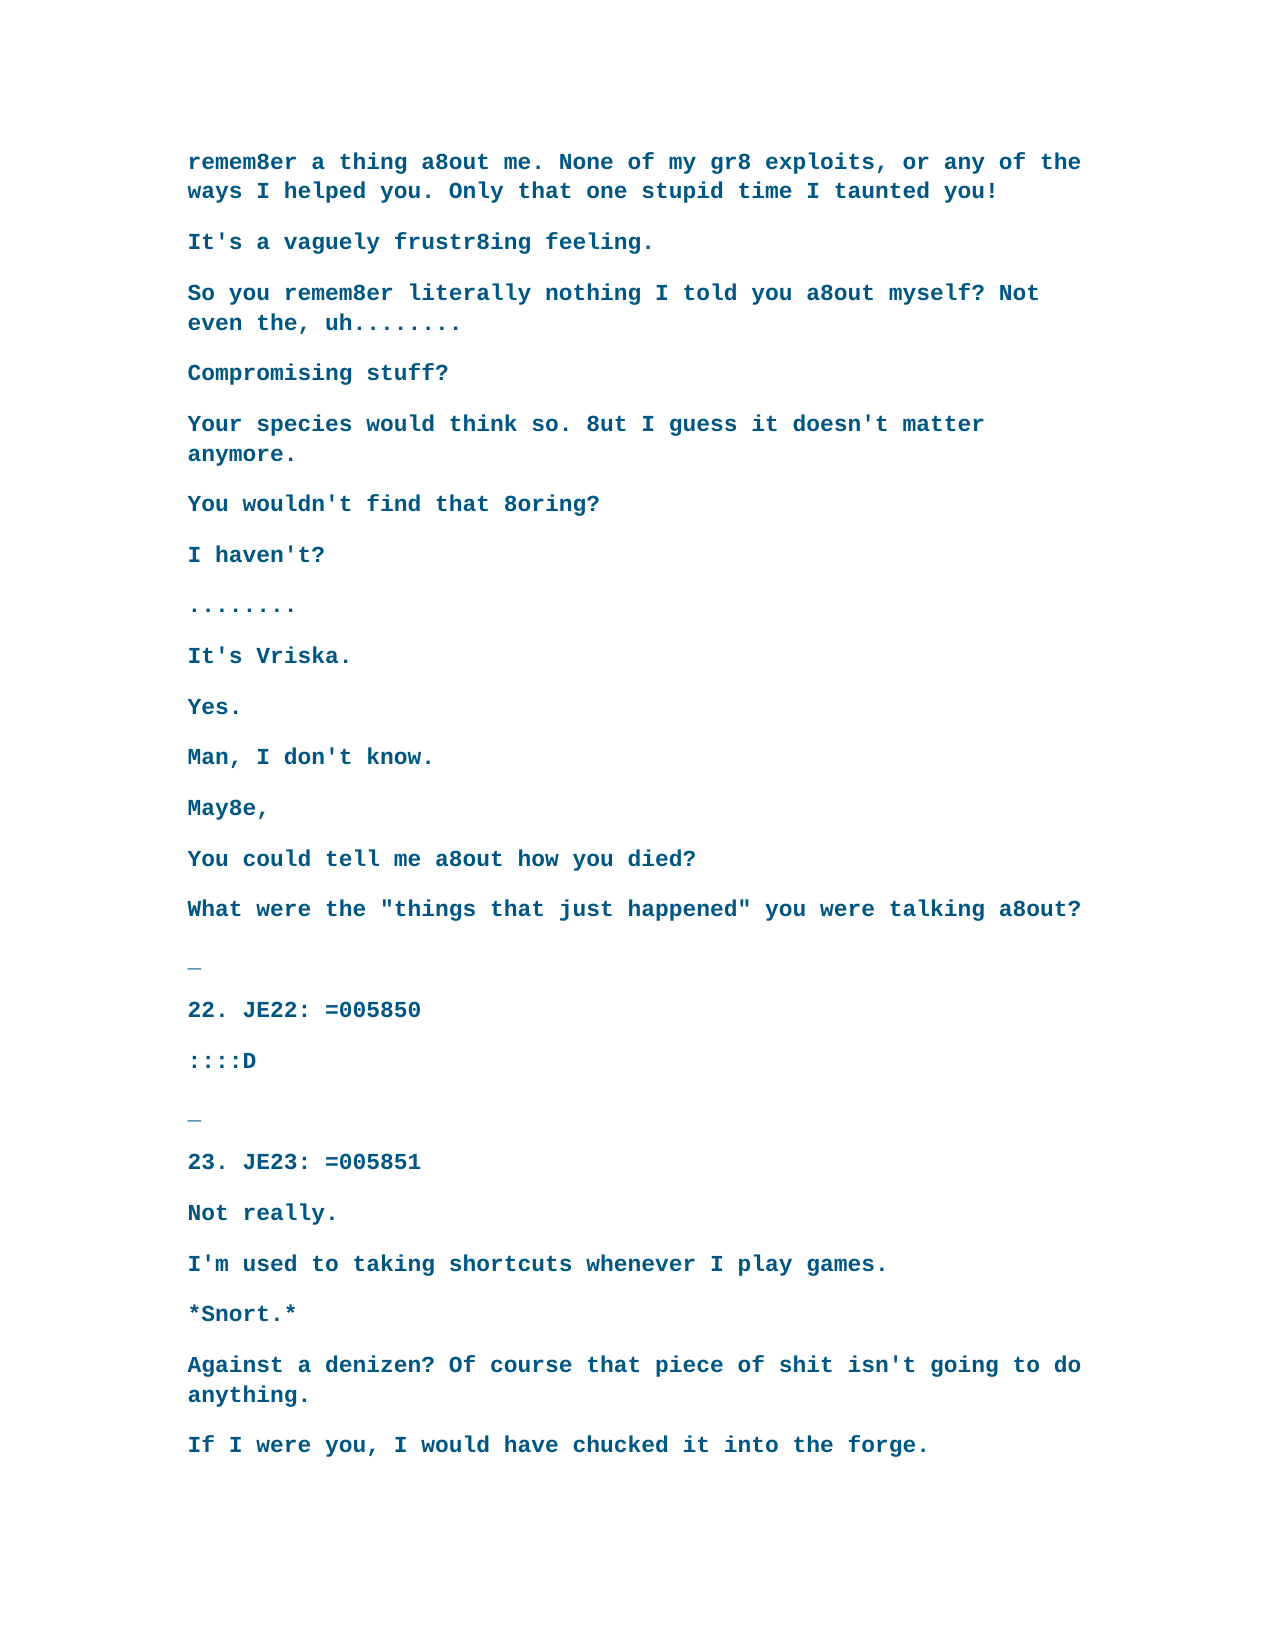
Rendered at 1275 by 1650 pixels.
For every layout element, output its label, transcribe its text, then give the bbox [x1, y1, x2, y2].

text You wouldn't find that 8oring? [187, 492, 1087, 518]
text _ [187, 1100, 1087, 1126]
text Your species would think so. 8ut I guess it doesn't matter anymore. [187, 412, 1087, 468]
text So you remem8er literally nothing I told you a8out myself? Not even the, uh........ [187, 281, 1087, 337]
text You could tell me a8out how you died? [187, 847, 1087, 873]
text 22. JE22: =005850 [187, 999, 1087, 1025]
text *Snort.* [187, 1302, 1087, 1328]
text Against a denizen? Of course that piece of shit isn't going to do anything. [187, 1353, 1087, 1409]
text Not really. [187, 1201, 1087, 1227]
text I'm used to taking shortcuts whenever I play games. [187, 1252, 1087, 1278]
text I haven't? [187, 543, 1087, 569]
text Man, I don't know. [187, 746, 1087, 772]
text ........ [187, 594, 1087, 620]
text If I were you, I would have chucked it into the forge. [187, 1433, 1087, 1459]
text May8e, [187, 796, 1087, 822]
text _ [187, 948, 1087, 974]
text Compromising stuff? [187, 361, 1087, 387]
text It's Vriska. [187, 644, 1087, 670]
text Yes. [187, 695, 1087, 721]
text remem8er a thing a8out me. None of my gr8 exploits, or any of the ways I helped you. Only that one stupid time I taunted you! [187, 150, 1087, 206]
text What were the "things that just happened" you were talking a8out? [187, 897, 1087, 923]
text 23. JE23: =005851 [187, 1151, 1087, 1177]
text It's a vaguely frustr8ing feeling. [187, 230, 1087, 256]
text ::::D [187, 1049, 1087, 1075]
